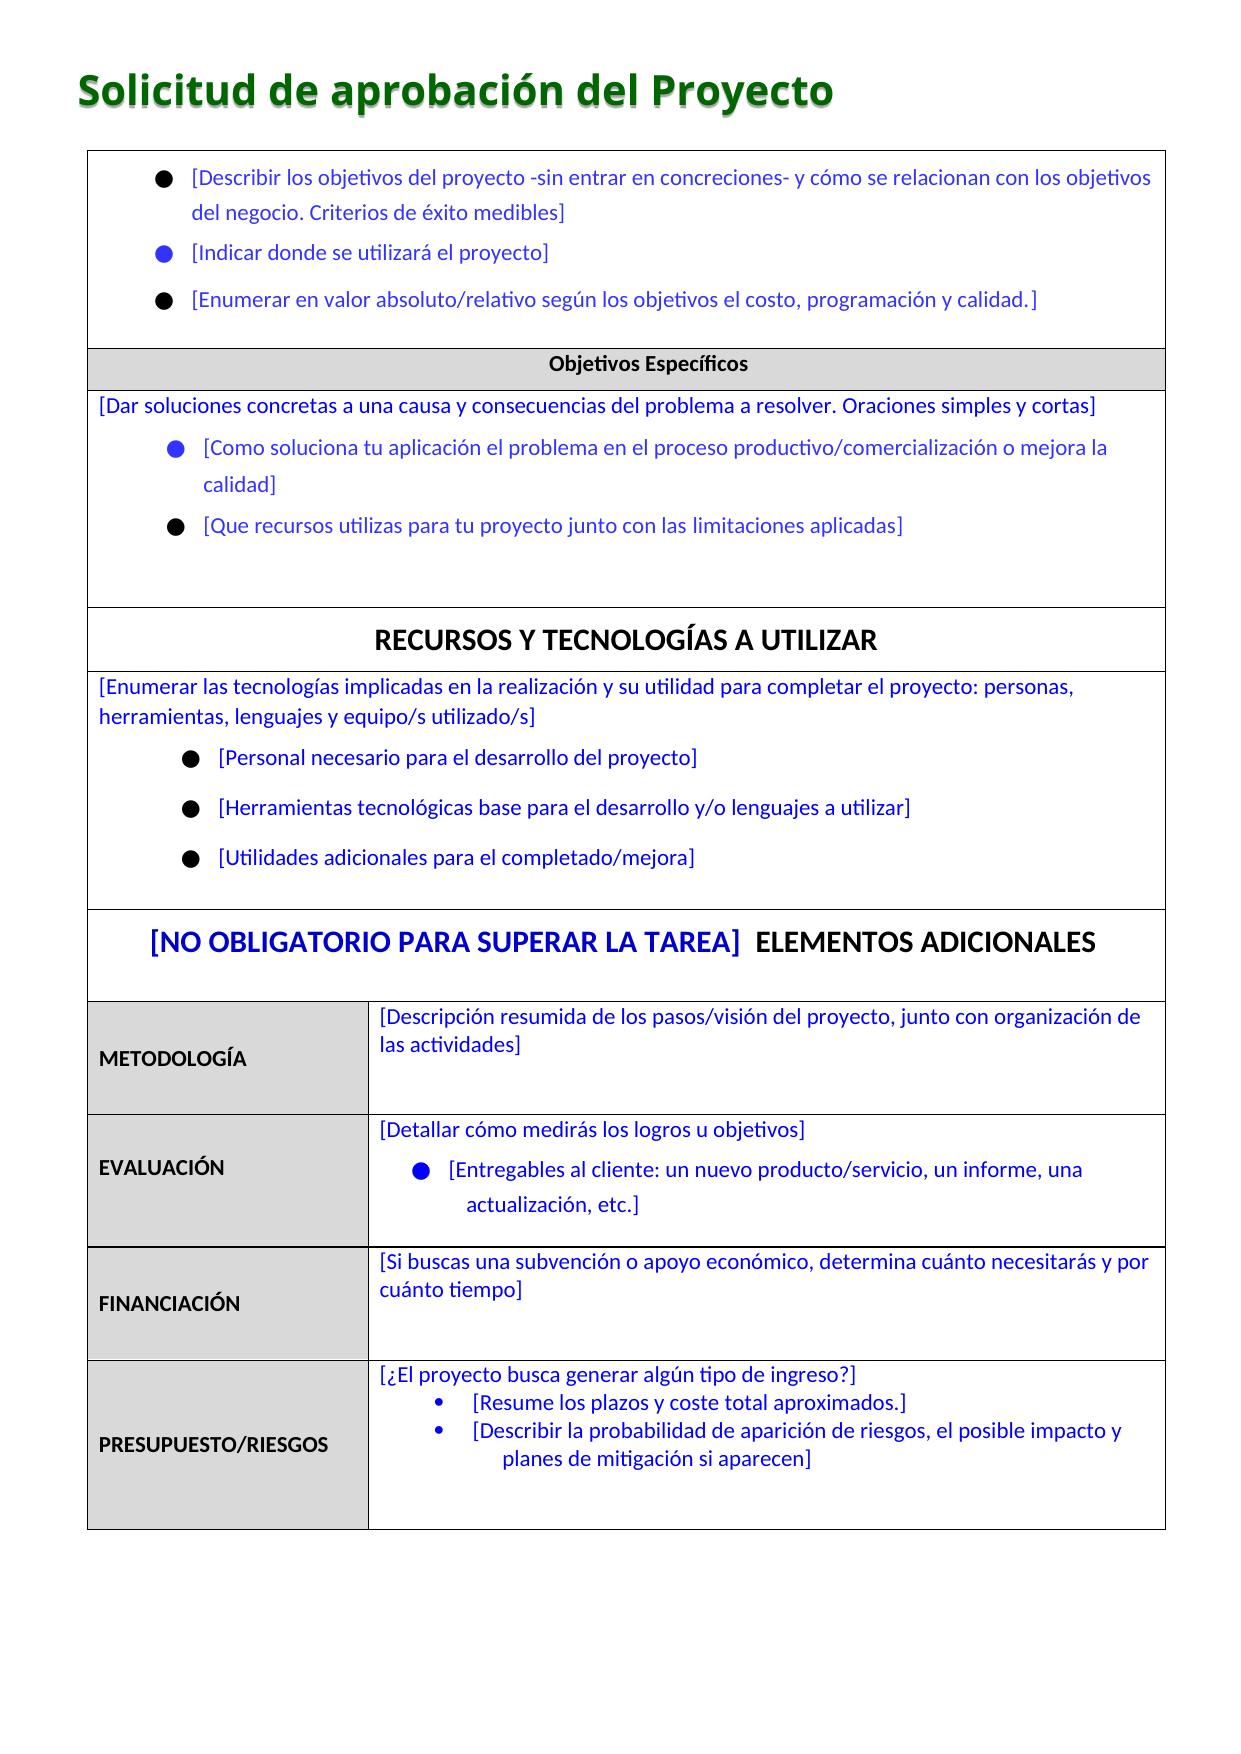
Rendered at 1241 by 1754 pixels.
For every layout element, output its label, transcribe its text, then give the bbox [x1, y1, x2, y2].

table_cell [Enumerar las tecnologías implicadas en la realización y su utilidad para completar el proyecto: personas, herramientas, lenguajes y equipo/s utilizado/s] [Personal necesario para el desarrollo del proyecto] [Herramientas tecnológicas base para el desarrollo y/o lenguajes a utilizar] [Utilidades adicionales para el completado/mejora] [88, 672, 1165, 909]
table_cell [Dar soluciones concretas a una causa y consecuencias del problema a resolver. Oraciones simples y cortas] [Como soluciona tu aplicación el problema en el proceso productivo/comercialización o mejora la calidad] [Que recursos utilizas para tu proyecto junto con las limitaciones aplicadas] [88, 391, 1165, 607]
table_cell [NO OBLIGATORIO PARA SUPERAR LA TAREA] ELEMENTOS ADICIONALES [88, 910, 1165, 1001]
table_cell METODOLOGÍA [88, 1002, 368, 1114]
table_cell RECURSOS Y TECNOLOGÍAS A UTILIZAR [88, 608, 1165, 671]
table_cell PRESUPUESTO/RIESGOS [88, 1361, 368, 1529]
table_cell [Detallar cómo medirás los logros u objetivos] [Entregables al cliente: un nuevo producto/servicio, un informe, una actualización, etc.] [369, 1115, 1165, 1246]
table_cell Objetivos Específicos [88, 349, 1165, 390]
table_cell [Descripción resumida de los pasos/visión del proyecto, junto con organización de las actividades] [369, 1002, 1165, 1114]
table_cell [Responder al que, como y para que se va a hacer. Oraciones claras, concretas y breves descritas en infinitivo, los objetivos deben ser reales, alcanzables, logros factibles] [Describir los objetivos del proyecto -sin entrar en concreciones- y cómo se relacionan con los objetivos del negocio. Criterios de éxito medibles] [Indicar donde se utilizará el proyecto] [Enumerar en valor absoluto/relativo según los objetivos el costo, programación y calidad.] [88, 151, 1165, 348]
table_cell [¿El proyecto busca generar algún tipo de ingreso?] [Resume los plazos y coste total aproximados.] [Describir la probabilidad de aparición de riesgos, el posible impacto y planes de mitigación si aparecen] [369, 1361, 1165, 1529]
table_cell EVALUACIÓN [88, 1115, 368, 1246]
table_cell FINANCIACIÓN [88, 1248, 368, 1359]
table_cell [Si buscas una subvención o apoyo económico, determina cuánto necesitarás y por cuánto tiempo] [369, 1248, 1165, 1359]
